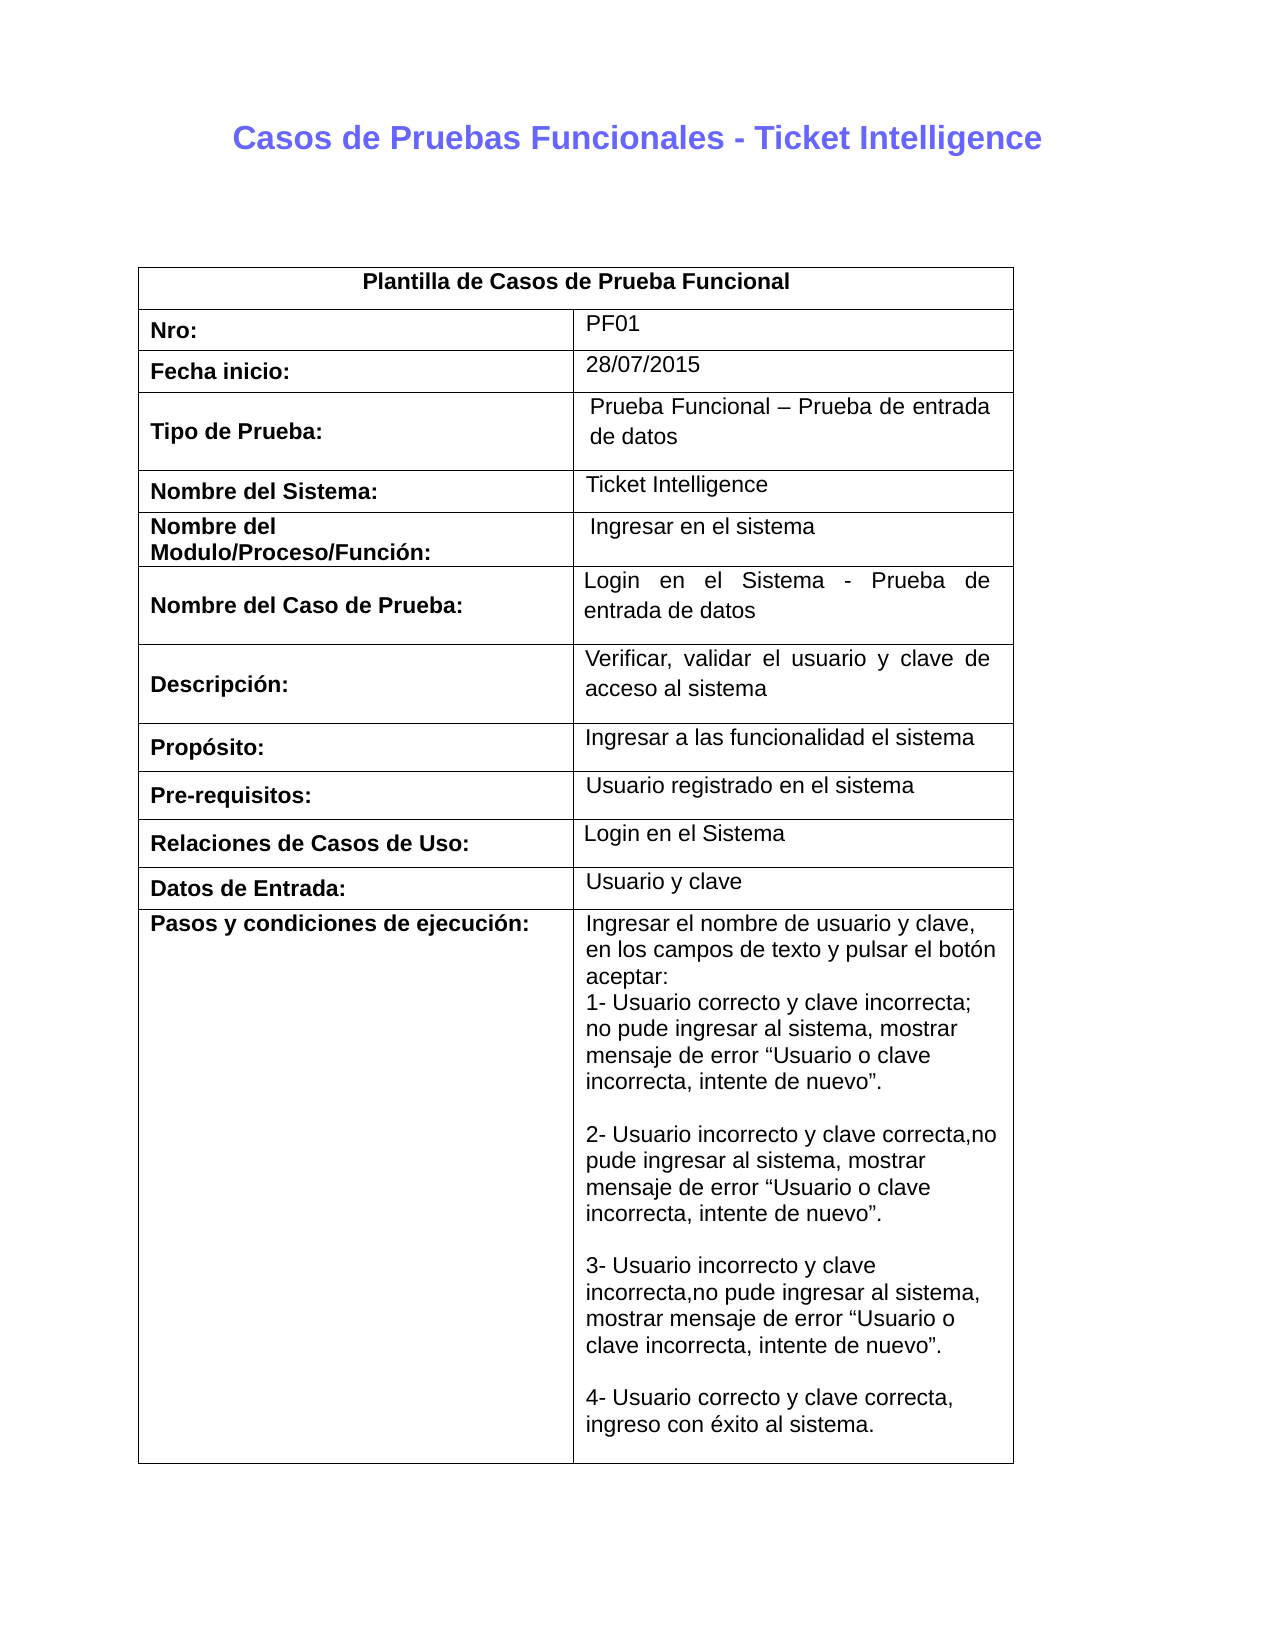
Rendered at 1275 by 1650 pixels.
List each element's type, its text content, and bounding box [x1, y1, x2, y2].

table_cell Ingresar a las funcionalidad el sistema [574, 724, 1013, 771]
table_cell Prueba Funcional – Prueba de entrada de datos [574, 393, 1013, 470]
table_cell Ingresar en el sistema [574, 513, 1013, 566]
table_cell Nombre del Modulo/Proceso/Función: [139, 513, 573, 566]
table_cell Tipo de Prueba: [139, 393, 573, 470]
table_cell Login en el Sistema [574, 820, 1013, 867]
table_header Plantilla de Casos de Prueba Funcional [139, 268, 1013, 308]
table_cell Datos de Entrada: [139, 868, 573, 909]
table_cell Pasos y condiciones de ejecución: [139, 910, 573, 1463]
table_cell Usuario registrado en el sistema [574, 772, 1013, 819]
table_cell Fecha inicio: [139, 351, 573, 392]
text Casos de Pruebas Funcionales - Ticket Intelligence [118, 118, 1157, 157]
table_cell Usuario y clave [574, 868, 1013, 909]
table_cell 28/07/2015 [574, 351, 1013, 392]
table_cell Descripción: [139, 645, 573, 722]
table_cell Ticket Intelligence [574, 471, 1013, 512]
table_cell Verificar, validar el usuario y clave de acceso al sistema [574, 645, 1013, 722]
table_cell Pre-requisitos: [139, 772, 573, 819]
table_cell Nombre del Caso de Prueba: [139, 567, 573, 644]
table_cell Login en el Sistema - Prueba de entrada de datos [574, 567, 1013, 644]
table_cell Propósito: [139, 724, 573, 771]
table_cell Nro: [139, 310, 573, 350]
table_cell PF01 [574, 310, 1013, 350]
table_cell Ingresar el nombre de usuario y clave, en los campos de texto y pulsar el botón aceptar: 1- Usuario correcto y clave incorrecta; no pude ingresar al sistema, mostrar mensaje de error “Usuario o clave incorrecta, intente de nuevo”. 2- Usuario incorrecto y clave correcta,no pude ingresar al sistema, mostrar mensaje de error “Usuario o clave incorrecta, intente de nuevo”. 3- Usuario incorrecto y clave incorrecta,no pude ingresar al sistema, mostrar mensaje de error “Usuario o clave incorrecta, intente de nuevo”. 4- Usuario correcto y clave correcta, ingreso con éxito al sistema. [574, 910, 1013, 1463]
table_cell Relaciones de Casos de Uso: [139, 820, 573, 867]
table_cell Nombre del Sistema: [139, 471, 573, 512]
